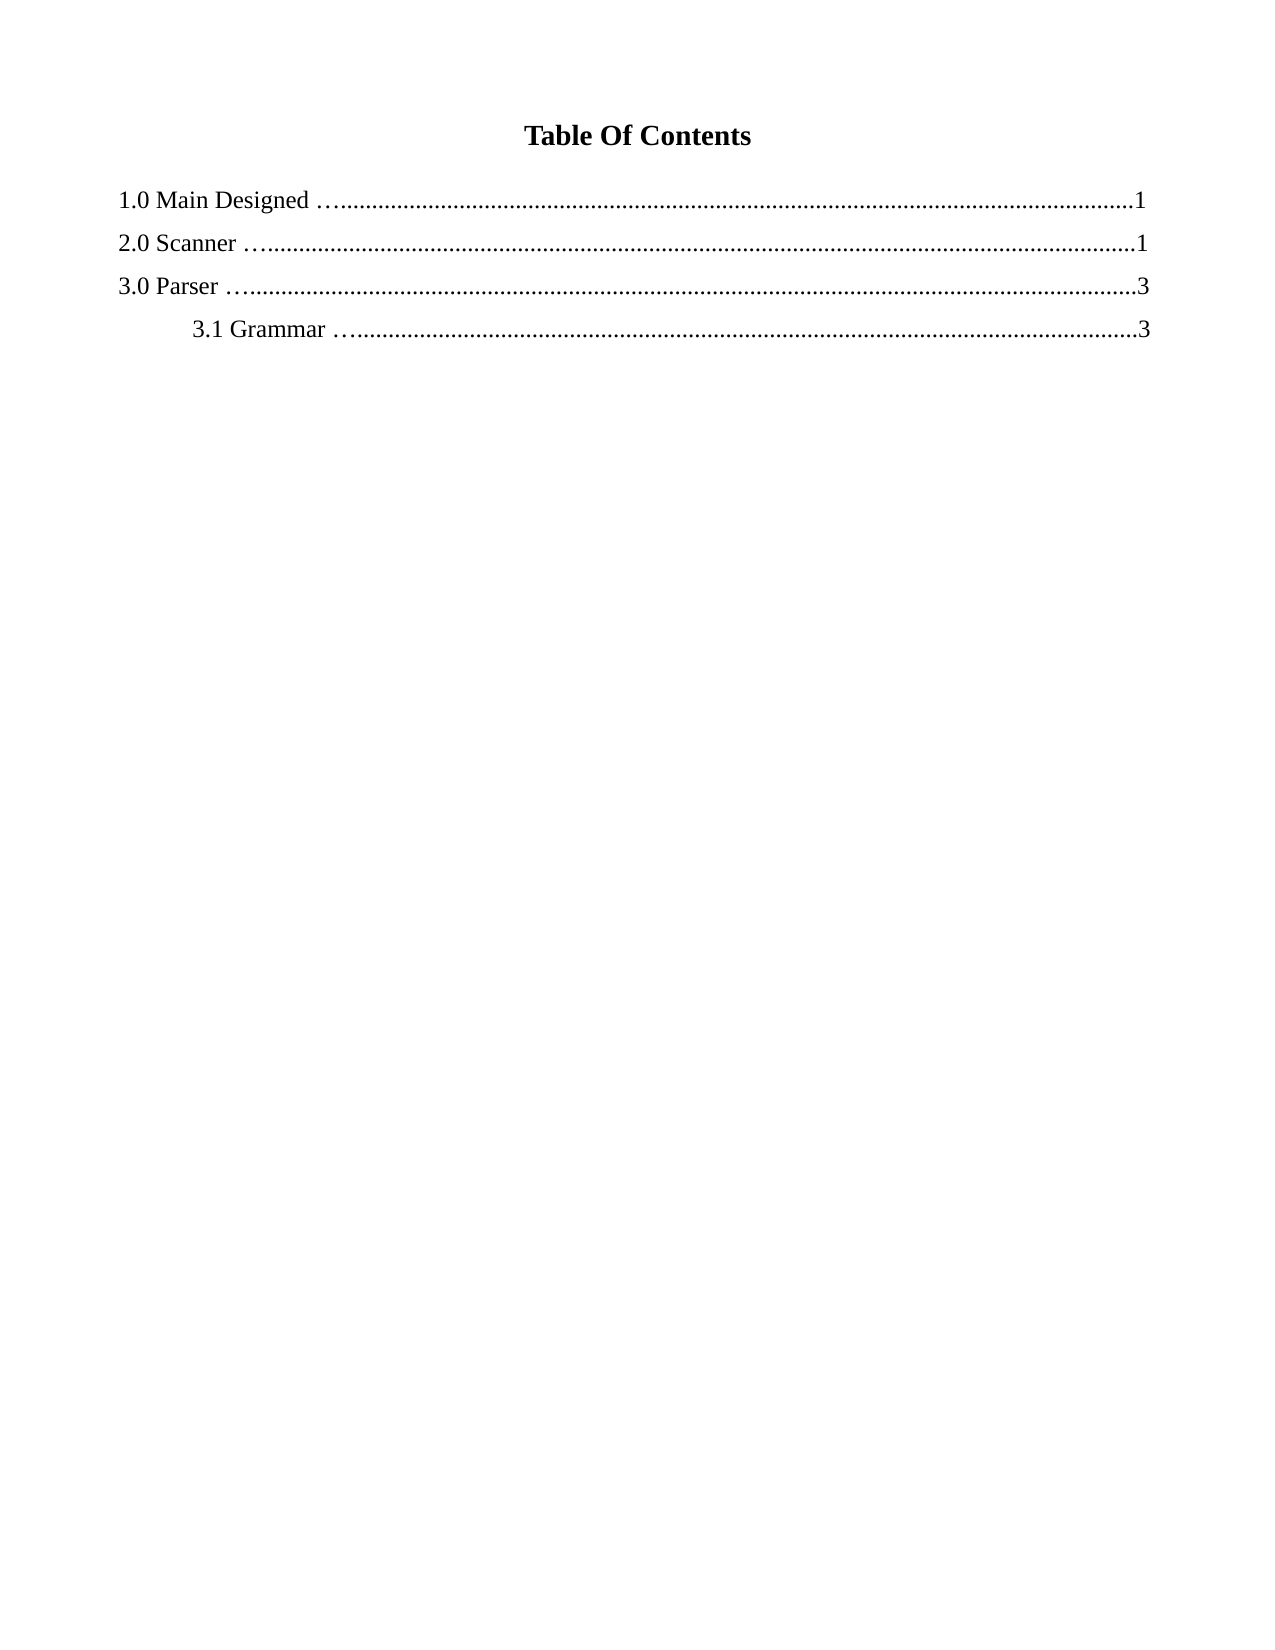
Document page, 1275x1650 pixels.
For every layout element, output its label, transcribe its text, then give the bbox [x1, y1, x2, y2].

text Table Of Contents [118, 118, 1157, 152]
text 3.1 Grammar ….............................................................................................................................3 [118, 314, 1157, 343]
text 1.0 Main Designed …...............................................................................................................................1 [118, 185, 1157, 214]
text 2.0 Scanner …...........................................................................................................................................1 [118, 228, 1157, 257]
text 3.0 Parser …..............................................................................................................................................3 [118, 271, 1157, 300]
